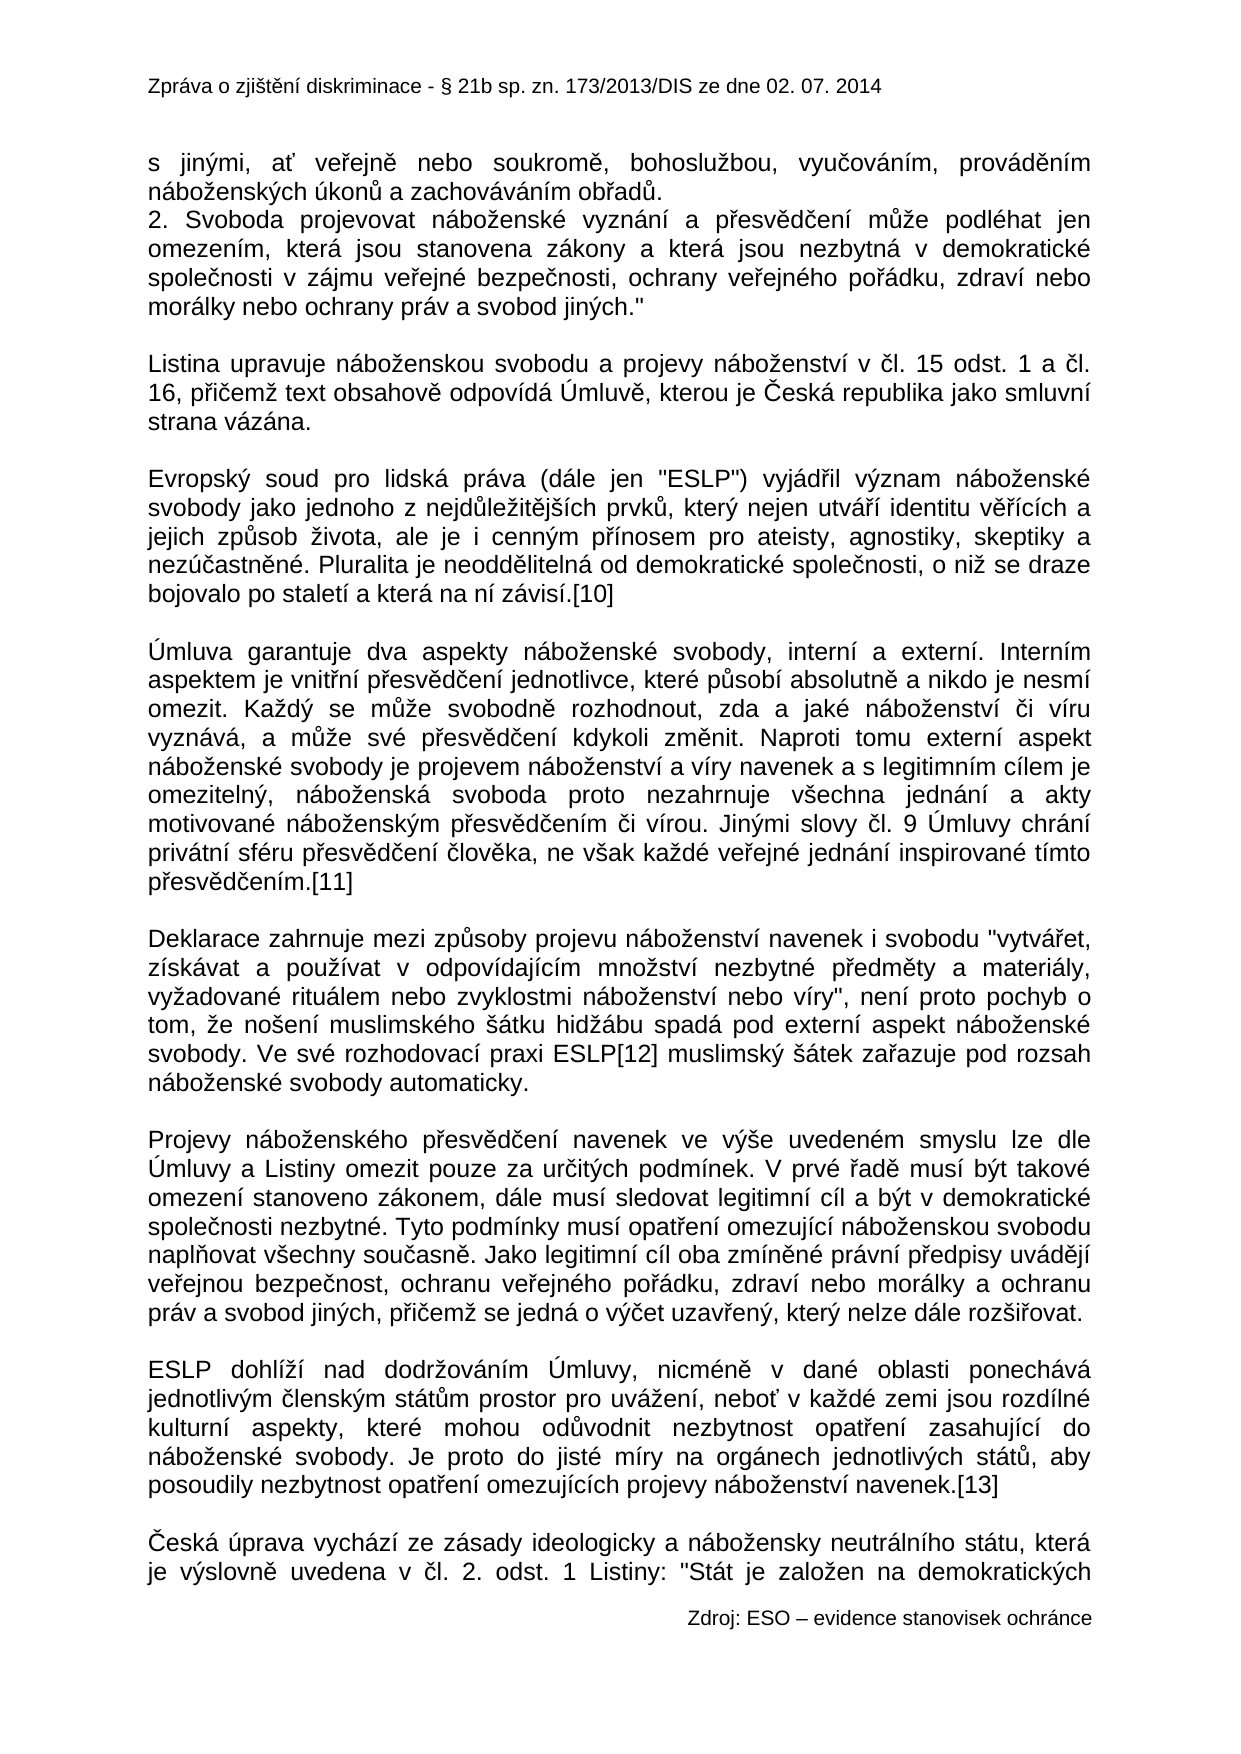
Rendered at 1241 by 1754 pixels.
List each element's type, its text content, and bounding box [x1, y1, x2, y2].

text 2. Svoboda projevovat náboženské vyznání a přesvědčení může podléhat jen omezením, která jsou stanovena zákony a která jsou nezbytná v demokratické společnosti v zájmu veřejné bezpečnosti, ochrany veřejného pořádku, zdraví nebo morálky nebo ochrany práv a svobod jiných." [148, 205, 1092, 320]
text ESLP dohlíží nad dodržováním Úmluvy, nicméně v dané oblasti ponechává jednotlivým členským státům prostor pro uvážení, neboť v každé zemi jsou rozdílné kulturní aspekty, které mohou odůvodnit nezbytnost opatření zasahující do náboženské svobody. Je proto do jisté míry na orgánech jednotlivých států, aby posoudily nezbytnost opatření omezujících projevy náboženství navenek.[13] [148, 1355, 1092, 1499]
text Česká úprava vychází ze zásady ideologicky a nábožensky neutrálního státu, která je výslovně uvedena v čl. 2. odst. 1 Listiny: "Stát je založen na demokratických [148, 1528, 1092, 1585]
text Úmluva garantuje dva aspekty náboženské svobody, interní a externí. Interním aspektem je vnitřní přesvědčení jednotlivce, které působí absolutně a nikdo je nesmí omezit. Každý se může svobodně rozhodnout, zda a jaké náboženství či víru vyznává, a může své přesvědčení kdykoli změnit. Naproti tomu externí aspekt náboženské svobody je projevem náboženství a víry navenek a s legitimním cílem je omezitelný, náboženská svoboda proto nezahrnuje všechna jednání a akty motivované náboženským přesvědčením či vírou. Jinými slovy čl. 9 Úmluvy chrání privátní sféru přesvědčení člověka, ne však každé veřejné jednání inspirované tímto přesvědčením.[11] [148, 636, 1092, 895]
text Listina upravuje náboženskou svobodu a projevy náboženství v čl. 15 odst. 1 a čl. 16, přičemž text obsahově odpovídá Úmluvě, kterou je Česká republika jako smluvní strana vázána. [148, 349, 1092, 435]
text Deklarace zahrnuje mezi způsoby projevu náboženství navenek i svobodu "vytvářet, získávat a používat v odpovídajícím množství nezbytné předměty a materiály, vyžadované rituálem nebo zvyklostmi náboženství nebo víry", není proto pochyb o tom, že nošení muslimského šátku hidžábu spadá pod externí aspekt náboženské svobody. Ve své rozhodovací praxi ESLP[12] muslimský šátek zařazuje pod rozsah náboženské svobody automaticky. [148, 924, 1092, 1096]
text s jinými, ať veřejně nebo soukromě, bohoslužbou, vyučováním, prováděním náboženských úkonů a zachováváním obřadů. [148, 148, 1092, 205]
text Projevy náboženského přesvědčení navenek ve výše uvedeném smyslu lze dle Úmluvy a Listiny omezit pouze za určitých podmínek. V prvé řadě musí být takové omezení stanoveno zákonem, dále musí sledovat legitimní cíl a být v demokratické společnosti nezbytné. Tyto podmínky musí opatření omezující náboženskou svobodu naplňovat všechny současně. Jako legitimní cíl oba zmíněné právní předpisy uvádějí veřejnou bezpečnost, ochranu veřejného pořádku, zdraví nebo morálky a ochranu práv a svobod jiných, přičemž se jedná o výčet uzavřený, který nelze dále rozšiřovat. [148, 1125, 1092, 1326]
text Evropský soud pro lidská práva (dále jen "ESLP") vyjádřil význam náboženské svobody jako jednoho z nejdůležitějších prvků, který nejen utváří identitu věřících a jejich způsob života, ale je i cenným přínosem pro ateisty, agnostiky, skeptiky a nezúčastněné. Pluralita je neoddělitelná od demokratické společnosti, o niž se draze bojovalo po staletí a která na ní závisí.[10] [148, 464, 1092, 608]
